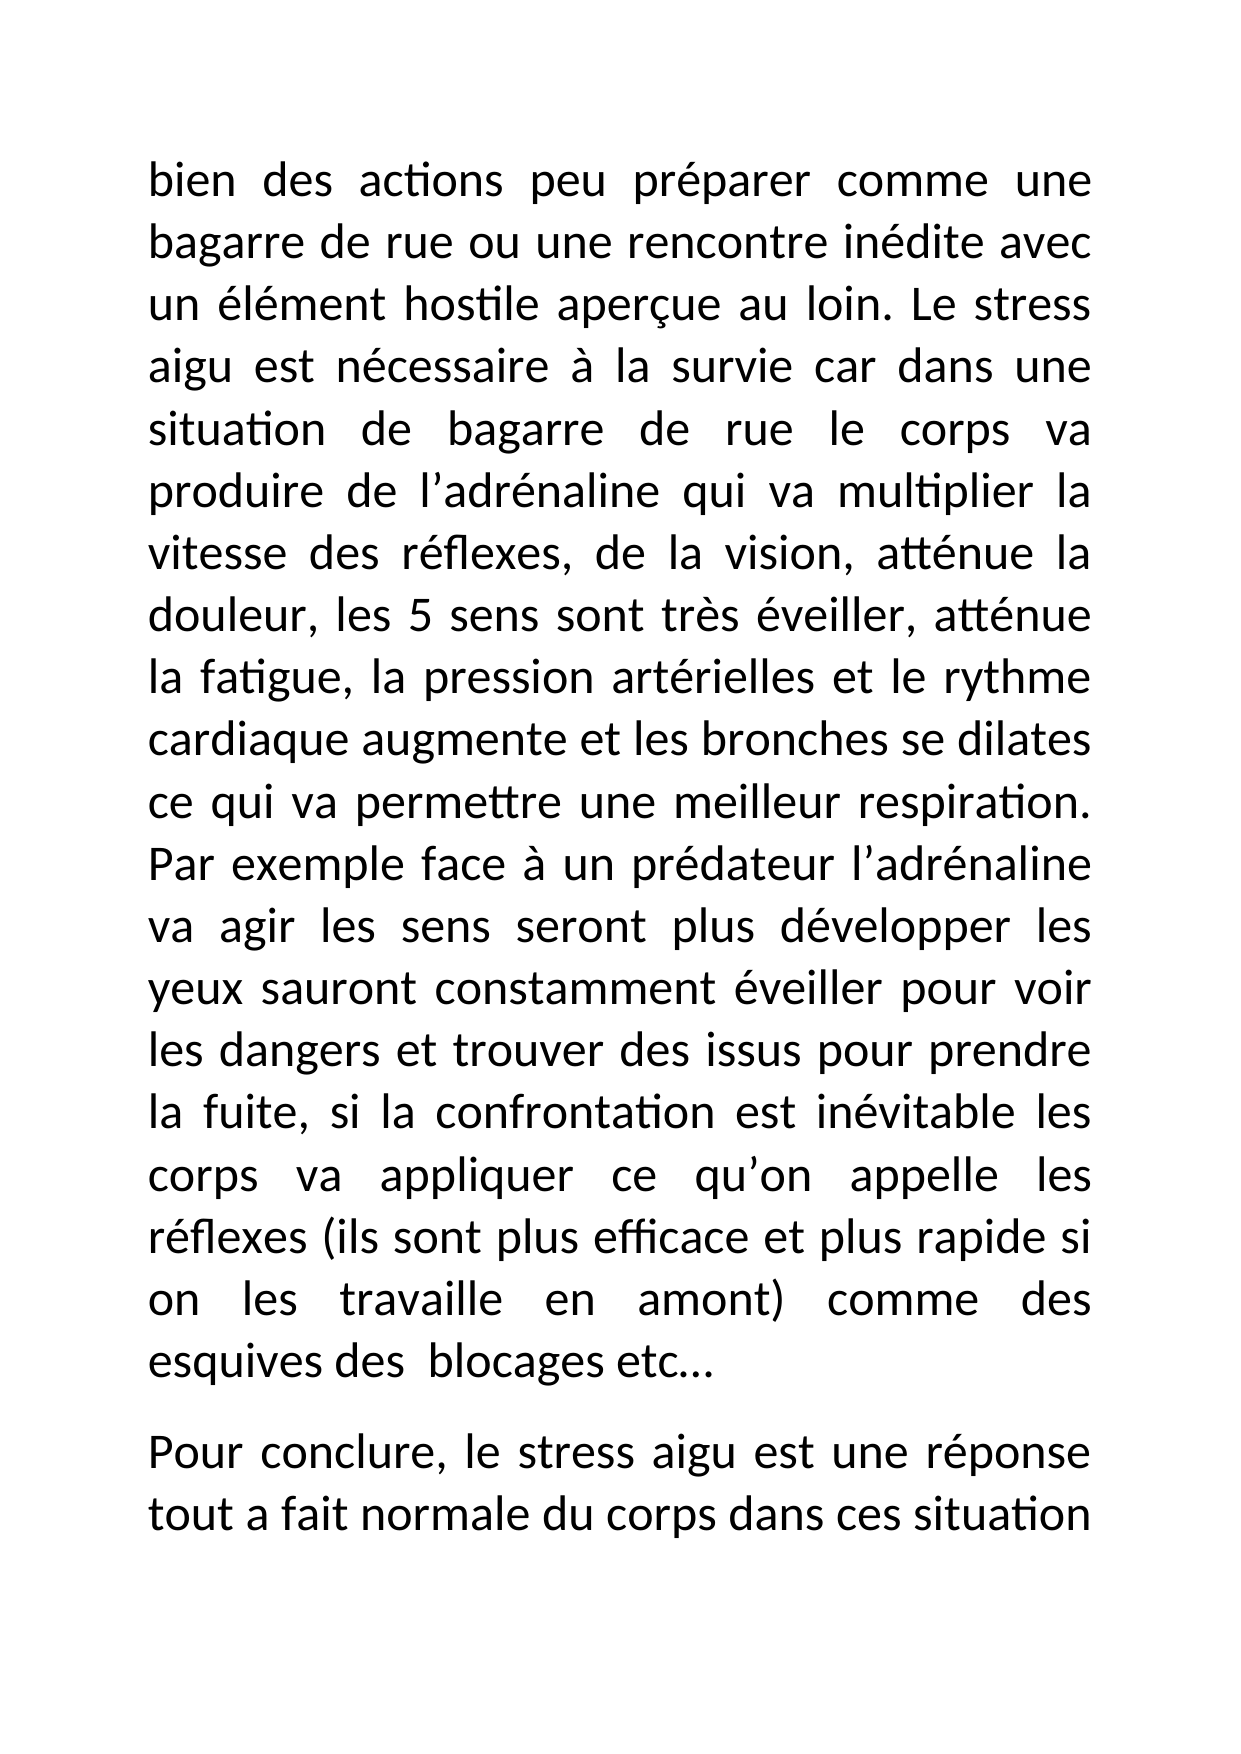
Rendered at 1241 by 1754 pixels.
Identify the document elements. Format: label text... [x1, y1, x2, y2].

text bien des actions peu préparer comme une bagarre de rue ou une rencontre inédite avec un élément hostile aperçue au loin. Le stress aigu est nécessaire à la survie car dans une situation de bagarre de rue le corps va produire de l’adrénaline qui va multiplier la vitesse des réflexes, de la vision, atténue la douleur, les 5 sens sont très éveiller, atténue la fatigue, la pression artérielles et le rythme cardiaque augmente et les bronches se dilates ce qui va permettre une meilleur respiration. Par exemple face à un prédateur l’adrénaline va agir les sens seront plus développer les yeux sauront constamment éveiller pour voir les dangers et trouver des issus pour prendre la fuite, si la confrontation est inévitable les corps va appliquer ce qu’on appelle les réflexes (ils sont plus efficace et plus rapide si on les travaille en amont) comme des esquives des blocages etc… [148, 148, 1093, 1391]
text Pour conclure, le stress aigu est une réponse tout a fait normale du corps dans ces situation [148, 1420, 1093, 1544]
